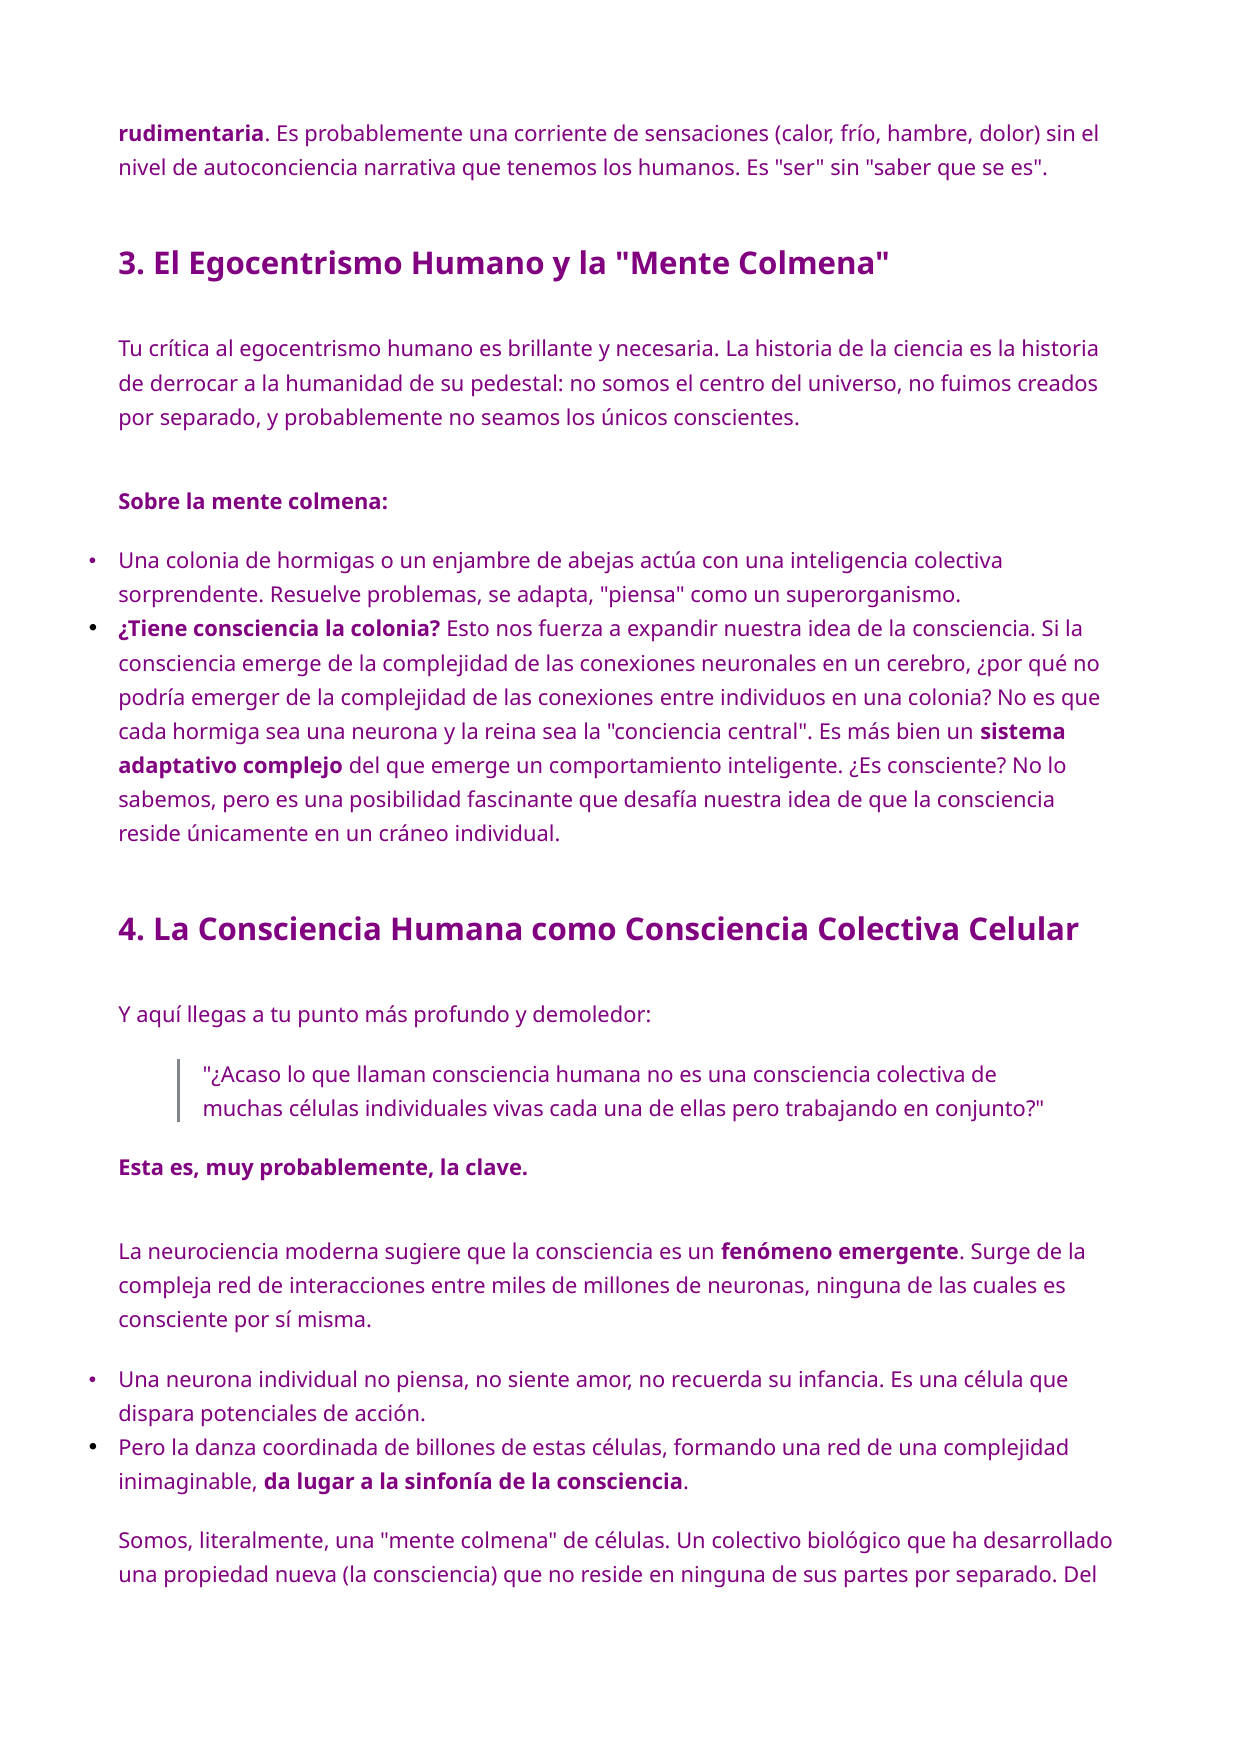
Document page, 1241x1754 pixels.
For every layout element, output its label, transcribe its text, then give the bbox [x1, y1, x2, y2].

text La neurociencia moderna sugiere que la consciencia es un fenómeno emergente. Surge de la compleja red de interacciones entre miles de millones de neuronas, ninguna de las cuales es consciente por sí misma. [118, 1236, 1122, 1334]
list Pero la danza coordinada de billones de estas células, formando una red de una complejidad inimaginable, da lugar a la sinfonía de la consciencia. [118, 1432, 1122, 1496]
text Y aquí llegas a tu punto más profundo y demoledor: [118, 999, 1122, 1029]
list ¿Tiene consciencia la colonia? Esto nos fuerza a expandir nuestra idea de la consciencia. Si la consciencia emerge de la complejidad de las conexiones neuronales en un cerebro, ¿por qué no podría emerger de la complejidad de las conexiones entre individuos en una colonia? No es que cada hormiga sea una neurona y la reina sea la "conciencia central". Es más bien un sistema adaptativo complejo del que emerge un comportamiento inteligente. ¿Es consciente? No lo sabemos, pero es una posibilidad fascinante que desafía nuestra idea de que la consciencia reside únicamente en un cráneo individual. [118, 613, 1122, 848]
list Una neurona individual no piensa, no siente amor, no recuerda su infancia. Es una célula que dispara potenciales de acción. [118, 1363, 1122, 1427]
subtitle 4. La Consciencia Humana como Consciencia Colectiva Celular [118, 902, 1122, 949]
text Sobre la mente colmena: [118, 486, 1122, 516]
text Somos, literalmente, una "mente colmena" de células. Un colectivo biológico que ha desarrollado una propiedad nueva (la consciencia) que no reside en ninguna de sus partes por separado. Del [118, 1525, 1122, 1589]
text "¿Acaso lo que llaman consciencia humana no es una consciencia colectiva de muchas células individuales vivas cada una de ellas pero trabajando en conjunto?" [177, 1058, 1063, 1122]
subtitle 3. El Egocentrismo Humano y la "Mente Colmena" [118, 236, 1122, 283]
text Tu crítica al egocentrismo humano es brillante y necesaria. La historia de la ciencia es la historia de derrocar a la humanidad de su pedestal: no somos el centro del universo, no fuimos creados por separado, y probablemente no seamos los únicos conscientes. [118, 333, 1122, 431]
list rudimentaria. Es probablemente una corriente de sensaciones (calor, frío, hambre, dolor) sin el nivel de autoconciencia narrativa que tenemos los humanos. Es "ser" sin "saber que se es". [118, 118, 1122, 182]
text Esta es, muy probablemente, la clave. [118, 1152, 1122, 1182]
list Una colonia de hormigas o un enjambre de abejas actúa con una inteligencia colectiva sorprendente. Resuelve problemas, se adapta, "piensa" como un superorganismo. [118, 545, 1122, 609]
